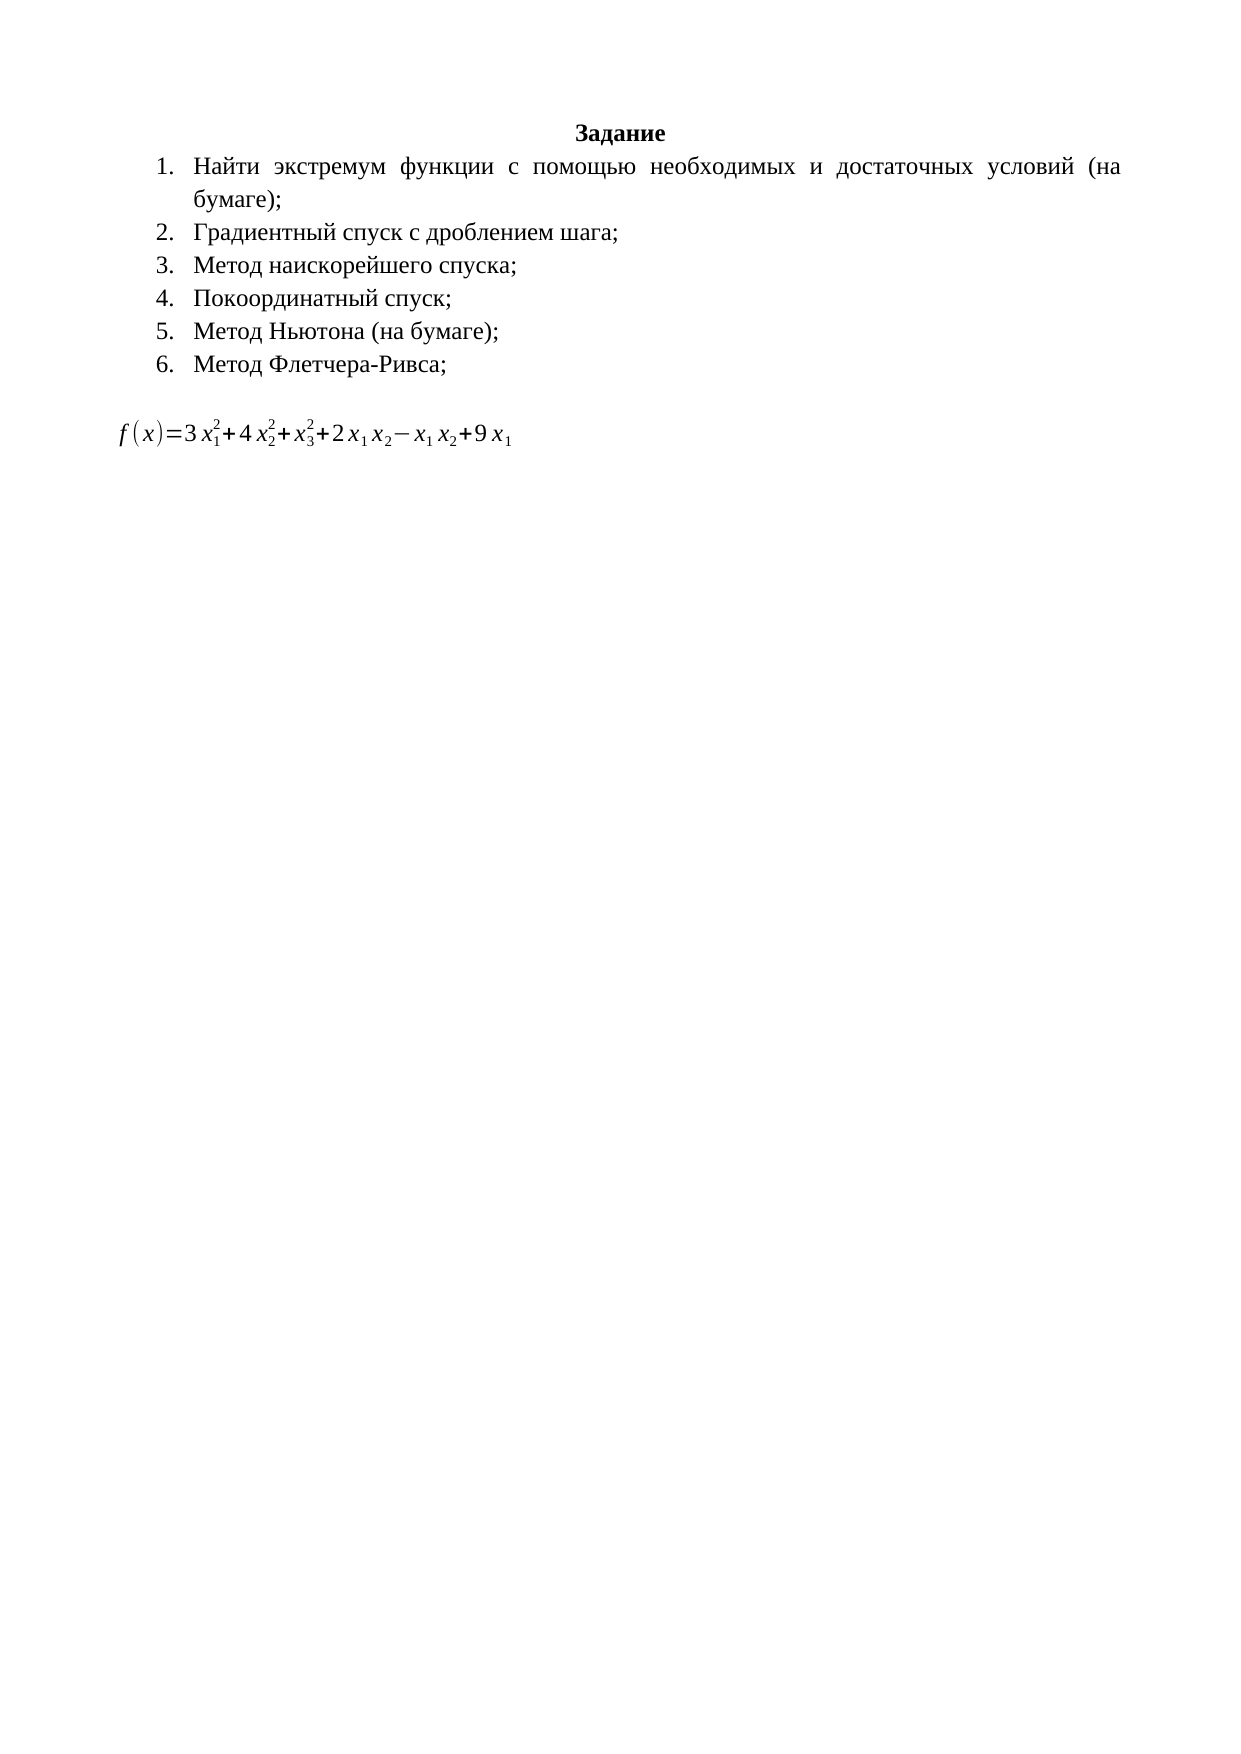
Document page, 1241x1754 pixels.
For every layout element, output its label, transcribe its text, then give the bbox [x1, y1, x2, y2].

list Покоординатный спуск; [156, 283, 1122, 312]
list Градиентный спуск с дроблением шага; [156, 217, 1122, 246]
list Найти экстремум функции с помощью необходимых и достаточных условий (на бумаге); [156, 151, 1122, 213]
list Метод наискорейшего спуска; [156, 250, 1122, 279]
list Метод Ньютона (на бумаге); [156, 316, 1122, 345]
list Метод Флетчера-Ривса; [156, 349, 1122, 378]
text Задание [118, 118, 1122, 147]
